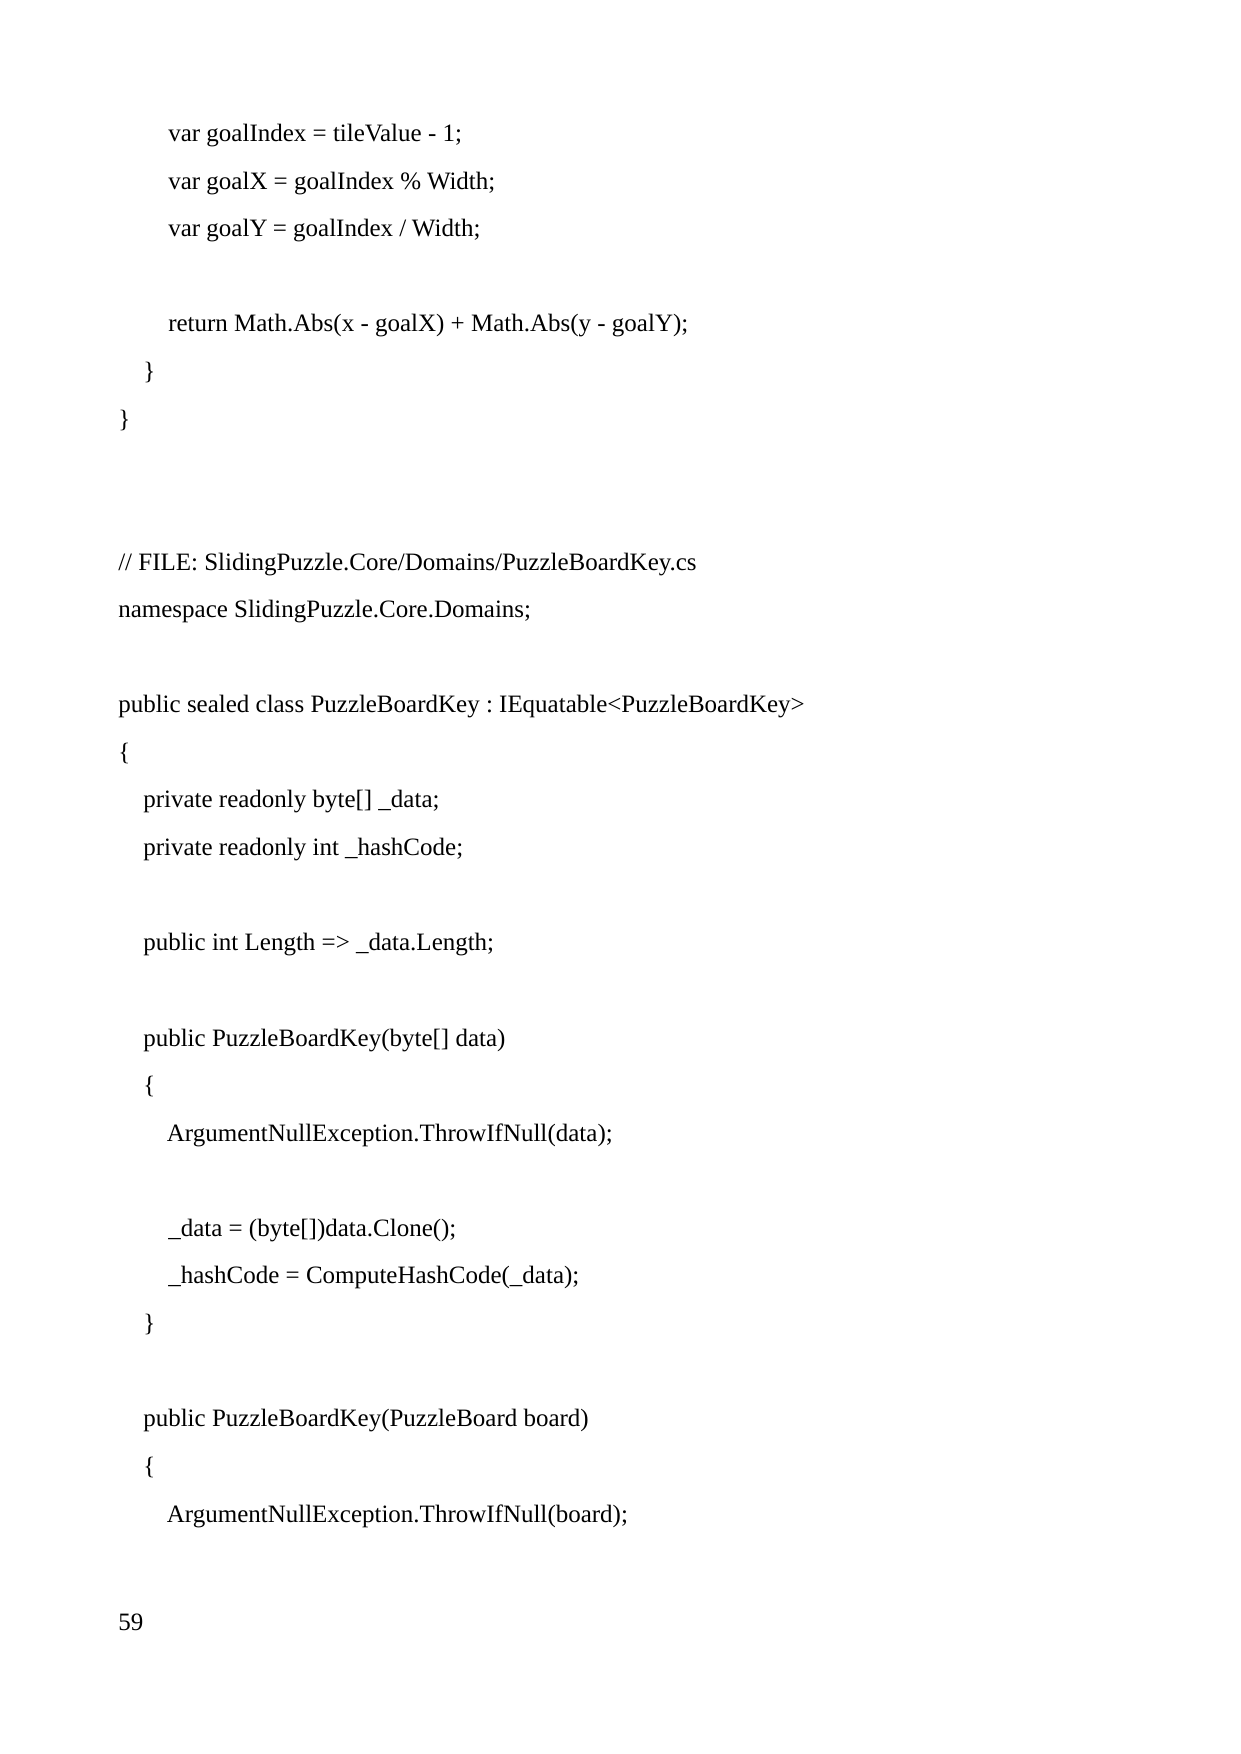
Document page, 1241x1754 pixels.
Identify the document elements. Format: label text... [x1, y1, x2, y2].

text public PuzzleBoardKey(byte[] data) [118, 1023, 1122, 1051]
text public sealed class PuzzleBoardKey : IEquatable<PuzzleBoardKey> [118, 689, 1122, 718]
text return Math.Abs(x - goalX) + Math.Abs(y - goalY); [118, 308, 1122, 337]
text var goalIndex = tileValue - 1; [118, 118, 1122, 147]
text private readonly int _hashCode; [118, 832, 1122, 861]
text private readonly byte[] _data; [118, 784, 1122, 813]
text } [118, 356, 1122, 385]
text public int Length => _data.Length; [118, 927, 1122, 956]
text { [118, 1451, 1122, 1480]
text var goalY = goalIndex / Width; [118, 213, 1122, 242]
text namespace SlidingPuzzle.Core.Domains; [118, 594, 1122, 623]
text var goalX = goalIndex % Width; [118, 166, 1122, 194]
text public PuzzleBoardKey(PuzzleBoard board) [118, 1403, 1122, 1432]
text // FILE: SlidingPuzzle.Core/Domains/PuzzleBoardKey.cs [118, 547, 1122, 575]
text ArgumentNullException.ThrowIfNull(data); [118, 1118, 1122, 1147]
text { [118, 1070, 1122, 1099]
text { [118, 737, 1122, 766]
text _data = (byte[])data.Clone(); [118, 1213, 1122, 1242]
text } [118, 404, 1122, 432]
text _hashCode = ComputeHashCode(_data); [118, 1261, 1122, 1289]
text ArgumentNullException.ThrowIfNull(board); [118, 1499, 1122, 1527]
text } [118, 1308, 1122, 1337]
